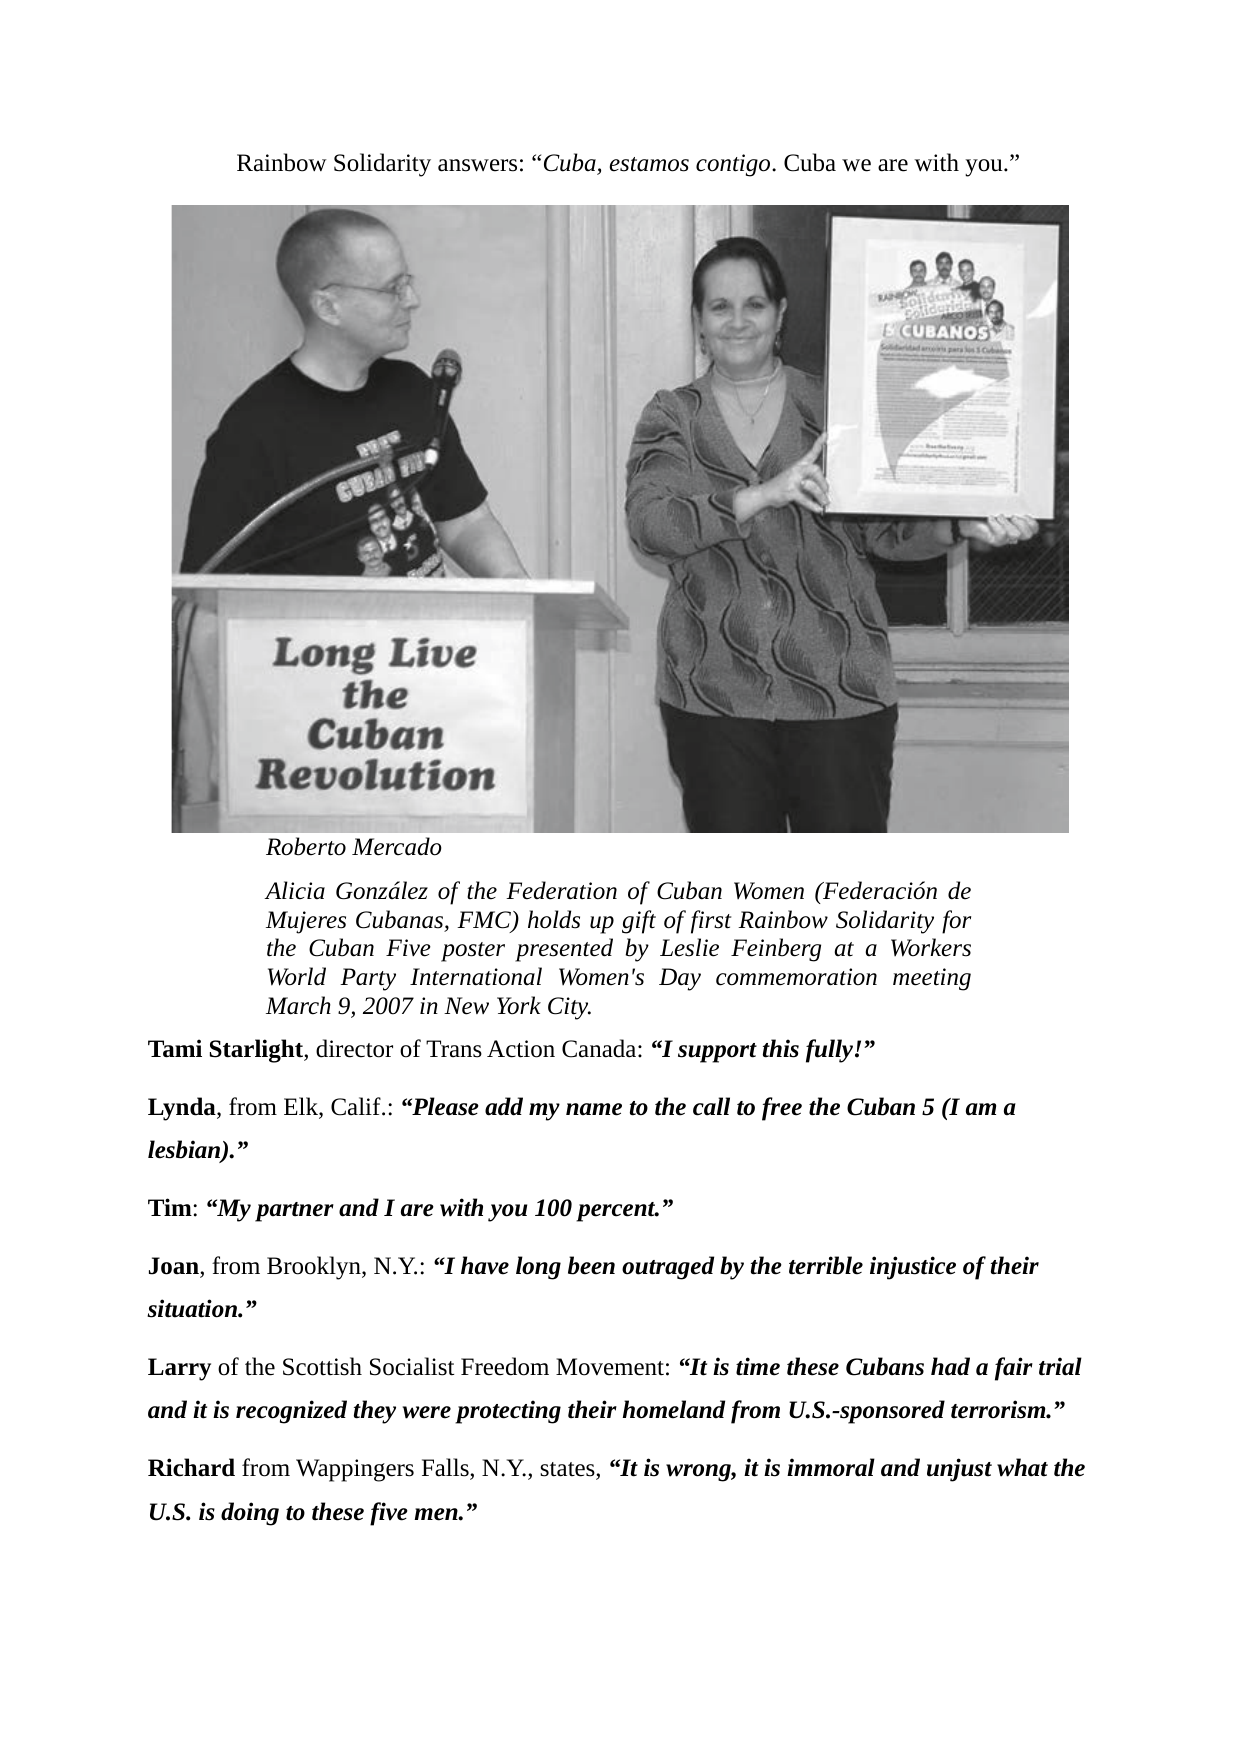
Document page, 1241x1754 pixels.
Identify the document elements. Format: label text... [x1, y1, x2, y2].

text Alicia González of the Federation of Cuban Women (Federación de Mujeres Cubanas, FMC) holds up gift of first Rainbow Solidarity for the Cuban Five poster presented by Leslie Feinberg at a Workers World Party International Women's Day commemoration meeting March 9, 2007 in New York City. [266, 876, 974, 1020]
text Joan, from Brooklyn, N.Y.: “I have long been outraged by the terrible injustice of their situation.” [148, 1251, 1093, 1323]
picture [171, 205, 1069, 833]
text Rainbow Solidarity answers: “Cuba, estamos contigo. Cuba we are with you.” [148, 148, 1093, 176]
text Lynda, from Elk, Calif.: “Please add my name to the call to free the Cuban 5 (I am a lesbian).” [148, 1092, 1093, 1164]
text Tim: “My partner and I are with you 100 percent.” [148, 1193, 1093, 1222]
text Tami Starlight, director of Trans Action Canada: “I support this fully!” [148, 1034, 1093, 1063]
text Roberto Mercado [266, 833, 974, 861]
text Richard from Wappingers Falls, N.Y., states, “It is wrong, it is immoral and unjust what the U.S. is doing to these five men.” [148, 1453, 1093, 1525]
text Larry of the Scottish Socialist Freedom Movement: “It is time these Cubans had a fair trial and it is recognized they were protecting their homeland from U.S.-sponsored terrorism.” [148, 1352, 1093, 1424]
